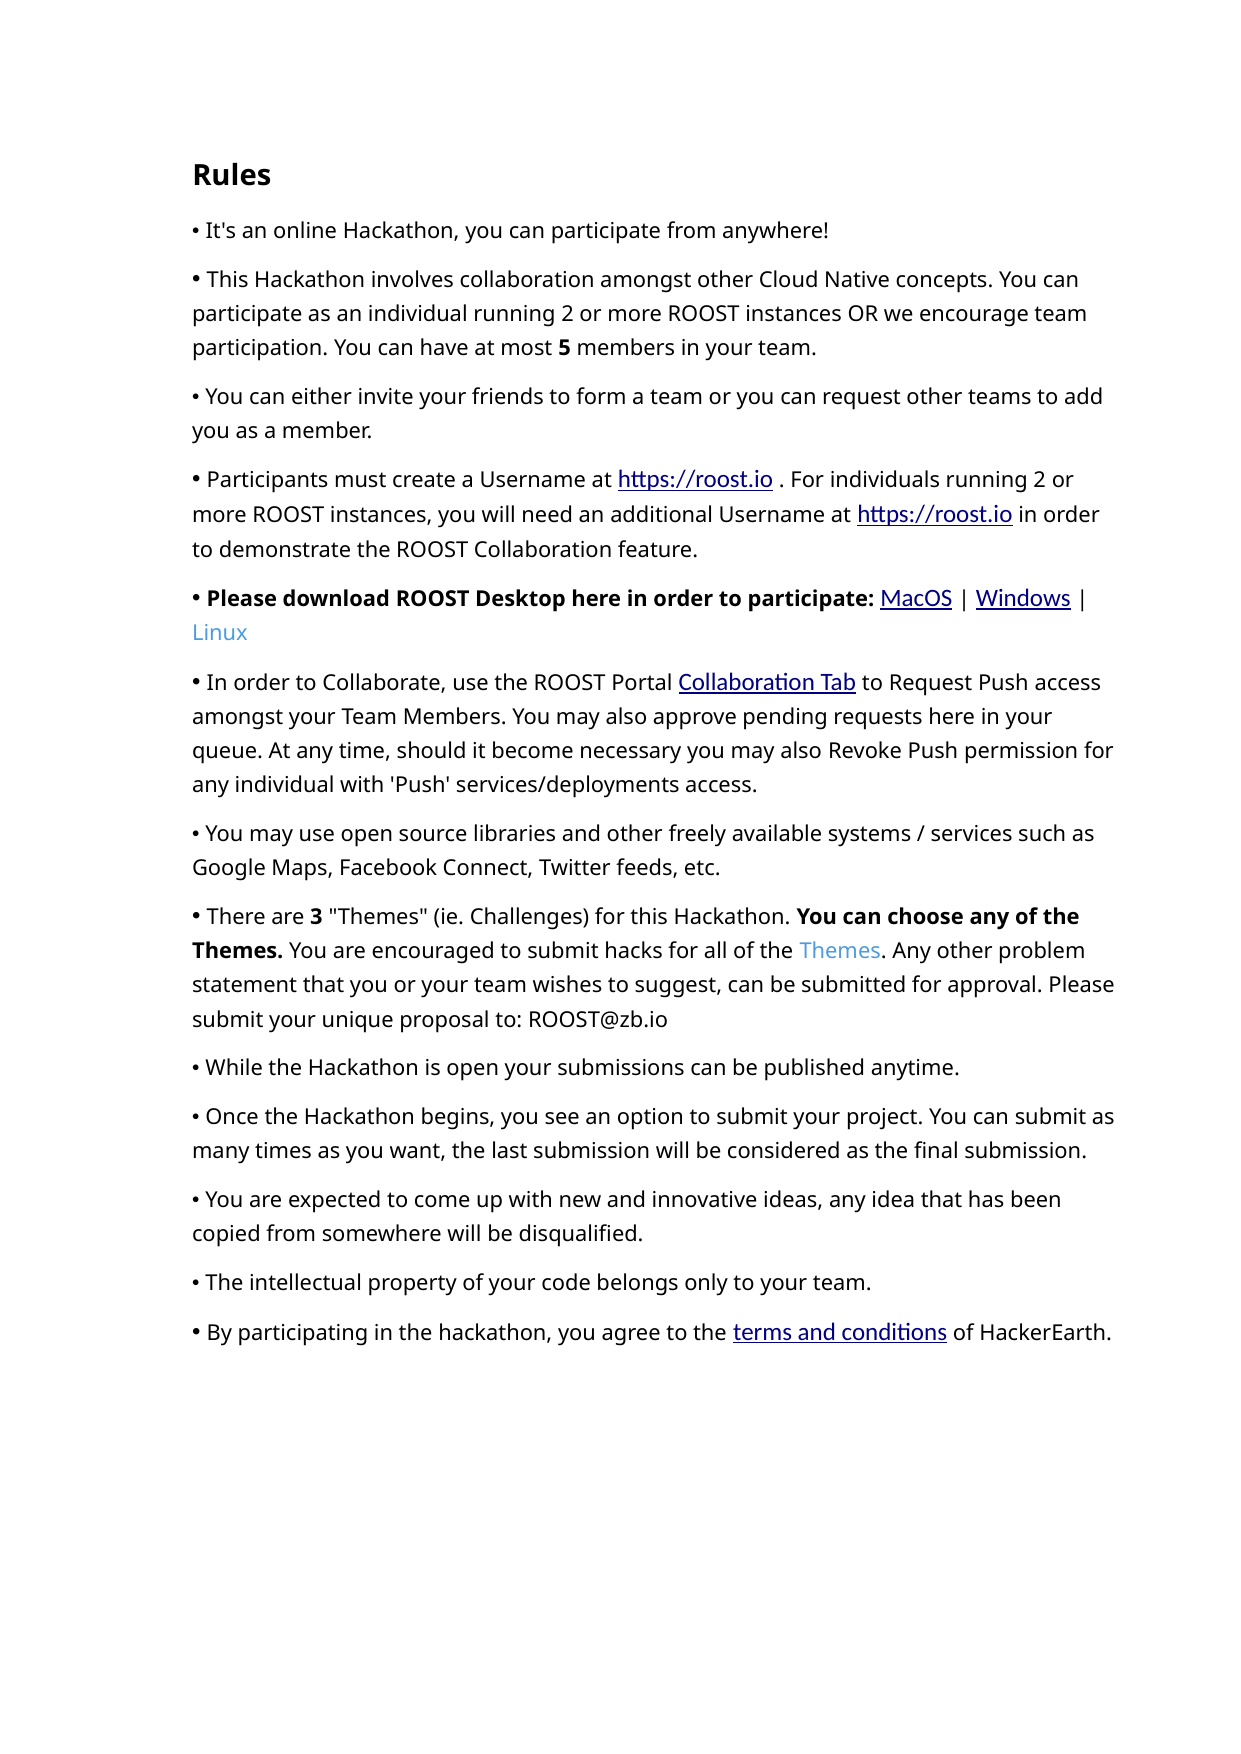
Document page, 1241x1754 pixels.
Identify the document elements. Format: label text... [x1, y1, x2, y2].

list There are 3 "Themes" (ie. Challenges) for this Hackathon. You can choose any of the Themes. You are encouraged to submit hacks for all of the Themes. Any other problem statement that you or your team wishes to suggest, can be submitted for approval. Please submit your unique proposal to: ROOST@zb.io [118, 901, 1122, 1033]
list Once the Hackathon begins, you see an option to submit your project. You can submit as many times as you want, the last submission will be considered as the final submission. [118, 1101, 1122, 1165]
list Please download ROOST Desktop here in order to participate: MacOS | Windows | Linux [118, 582, 1122, 647]
list Participants must create a Username at https://roost.io . For individuals running 2 or more ROOST instances, you will need an additional Username at https://roost.io in order to demonstrate the ROOST Collaboration feature. [118, 463, 1122, 563]
text Rules [118, 118, 1122, 194]
list You can either invite your friends to form a team or you can request other teams to add you as a member. [118, 381, 1122, 444]
list This Hackathon involves collaboration amongst other Cloud Native concepts. You can participate as an individual running 2 or more ROOST instances OR we encourage team participation. You can have at most 5 members in your team. [118, 263, 1122, 362]
list You are expected to come up with new and innovative ideas, any idea that has been copied from somewhere will be disqualified. [118, 1184, 1122, 1248]
list While the Hackathon is open your submissions can be published anytime. [118, 1052, 1122, 1082]
list It's an online Hackathon, you can participate from anywhere! [118, 215, 1122, 244]
list The intellectual property of your code belongs only to your team. [118, 1267, 1122, 1297]
list In order to Collaborate, use the ROOST Portal Collaboration Tab to Request Push access amongst your Team Members. You may also approve pending requests here in your queue. At any time, should it become necessary you may also Revoke Push permission for any individual with 'Push' services/deployments access. [118, 666, 1122, 799]
list By participating in the hackathon, you agree to the terms and conditions of HackerEarth. [118, 1316, 1122, 1346]
list You may use open source libraries and other freely available systems / services such as Google Maps, Facebook Connect, Twitter feeds, etc. [118, 818, 1122, 882]
